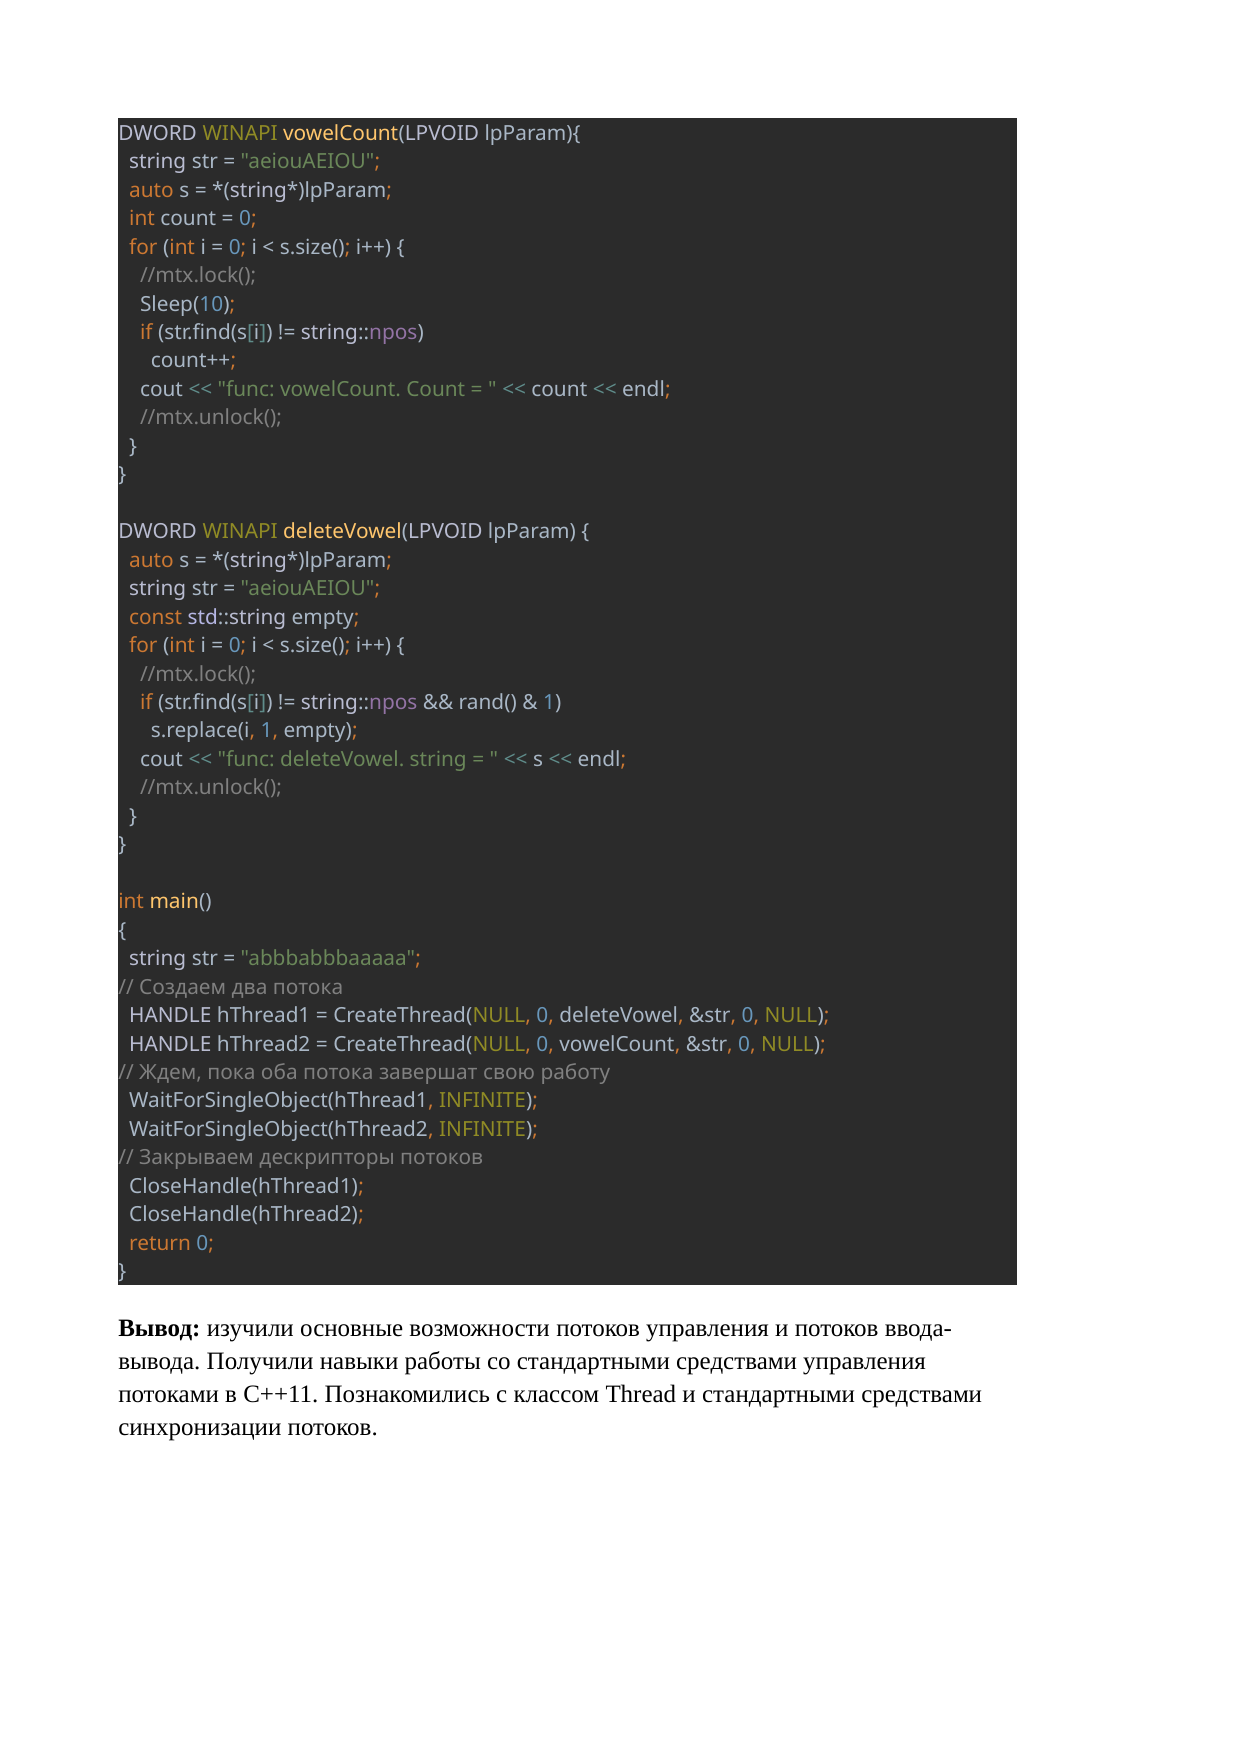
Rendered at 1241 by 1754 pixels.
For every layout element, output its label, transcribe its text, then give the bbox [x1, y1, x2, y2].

text Вывод: изучили основные возможности потоков управления и потоков ввода-вывода. Получили навыки работы со стандартными средствами управления потоками в С++11. Познакомились с классом Thread и стандартными средствами синхронизации потоков. [118, 1313, 1017, 1441]
text DWORD WINAPI vowelCount(LPVOID lpParam){ string str = "aeiouAEIOU"; auto s = *(string*)lpParam; int count = 0; for (int i = 0; i < s.size(); i++) { //mtx.lock(); Sleep(10); if (str.find(s[i]) != string::npos) count++; cout << "func: vowelCount. Count = " << count << endl; //mtx.unlock(); } } DWORD WINAPI deleteVowel(LPVOID lpParam) { auto s = *(string*)lpParam; string str = "aeiouAEIOU"; const std::string empty; for (int i = 0; i < s.size(); i++) { //mtx.lock(); if (str.find(s[i]) != string::npos && rand() & 1) s.replace(i, 1, empty); cout << "func: deleteVowel. string = " << s << endl; //mtx.unlock(); } } int main() { string str = "abbbabbbaaaaa"; // Создаем два потока HANDLE hThread1 = CreateThread(NULL, 0, deleteVowel, &str, 0, NULL); HANDLE hThread2 = CreateThread(NULL, 0, vowelCount, &str, 0, NULL); // Ждем, пока оба потока завершат свою работу WaitForSingleObject(hThread1, INFINITE); WaitForSingleObject(hThread2, INFINITE); // Закрываем дескрипторы потоков CloseHandle(hThread1); CloseHandle(hThread2); return 0; } [118, 118, 1017, 1285]
